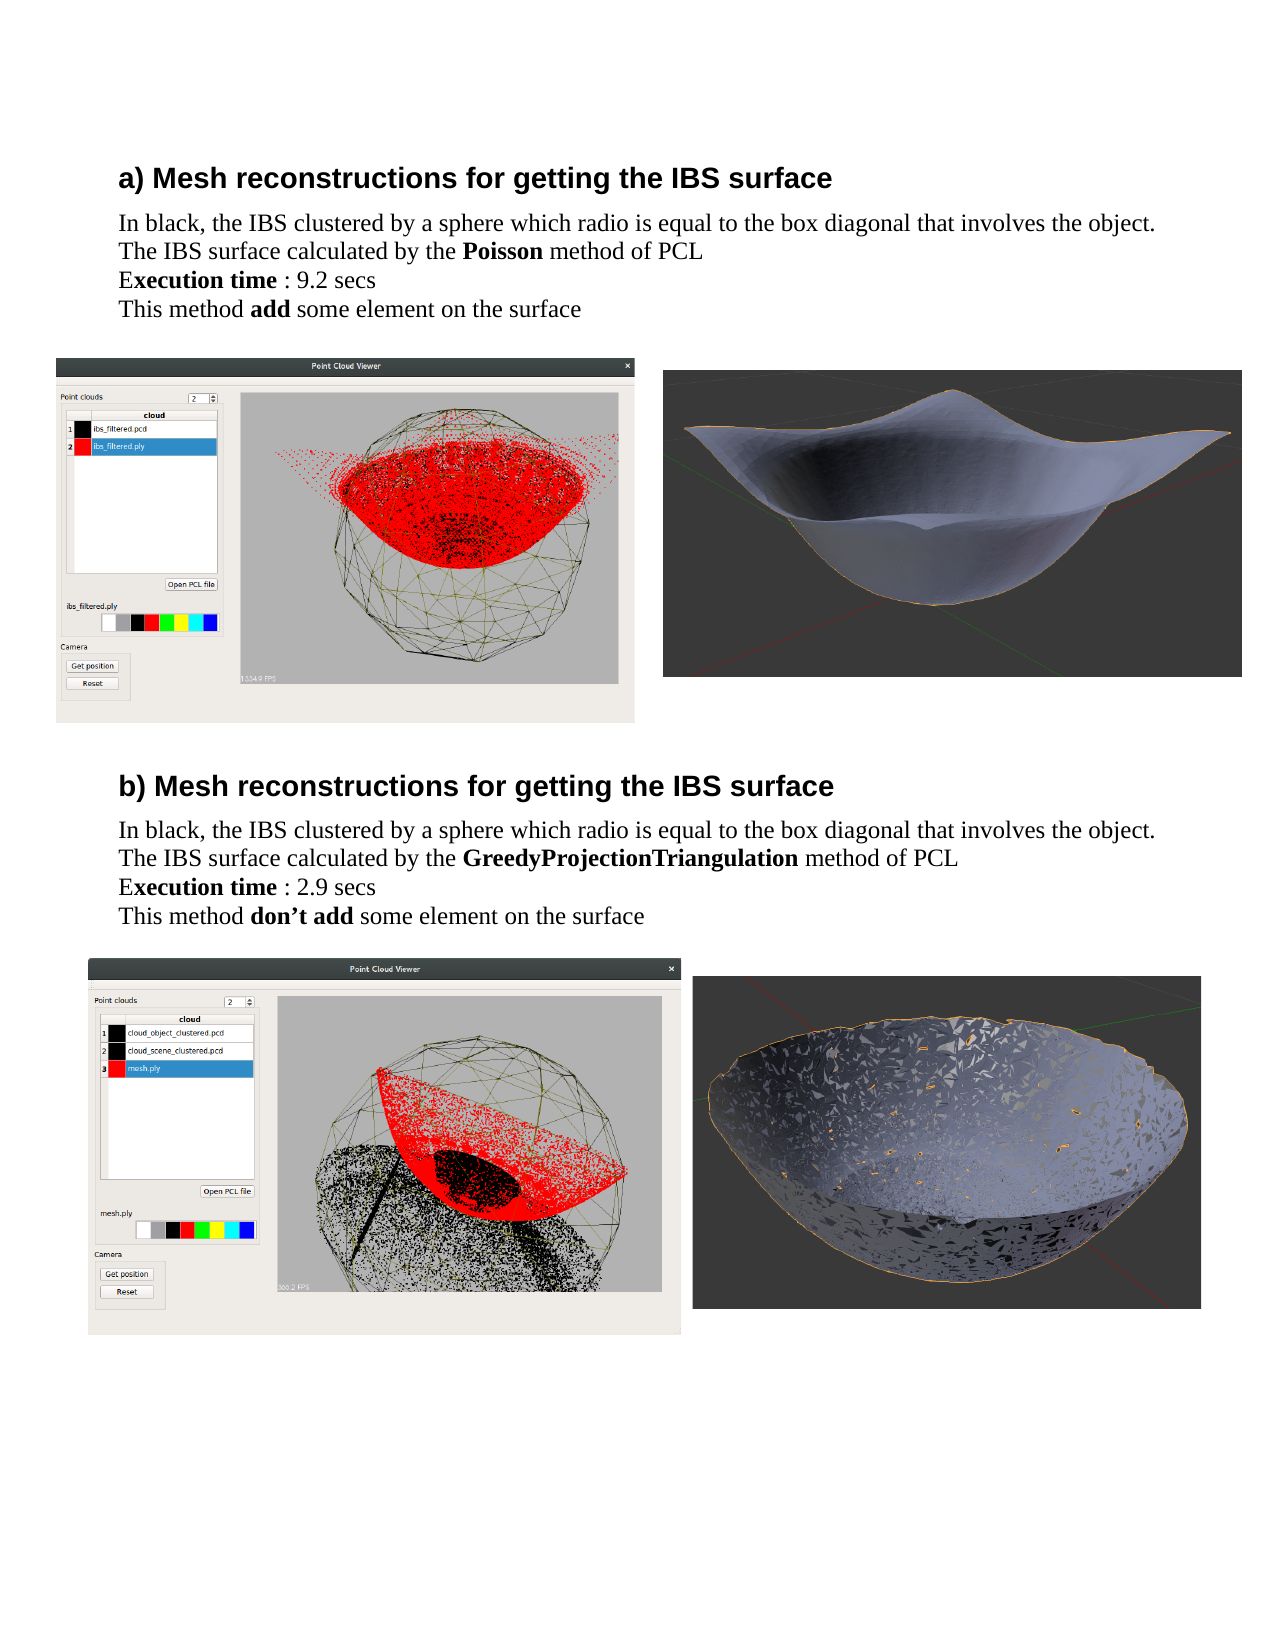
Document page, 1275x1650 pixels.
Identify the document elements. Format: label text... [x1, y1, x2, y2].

picture [56, 358, 635, 723]
text This method add some element on the surface [118, 294, 1157, 323]
picture [692, 976, 1202, 1309]
subtitle b) Mesh reconstructions for getting the IBS surface [118, 768, 1157, 802]
text Execution time : 9.2 secs [118, 265, 1157, 294]
picture [88, 958, 682, 1335]
subtitle a) Mesh reconstructions for getting the IBS surface [118, 161, 1157, 195]
text This method don’t add some element on the surface [118, 901, 1157, 930]
text In black, the IBS clustered by a sphere which radio is equal to the box diagonal that involves the object. [118, 815, 1157, 843]
text Execution time : 2.9 secs [118, 872, 1157, 901]
picture [663, 370, 1242, 677]
text The IBS surface calculated by the GreedyProjectionTriangulation method of PCL [118, 843, 1157, 872]
text The IBS surface calculated by the Poisson method of PCL [118, 236, 1157, 265]
text In black, the IBS clustered by a sphere which radio is equal to the box diagonal that involves the object. [118, 208, 1157, 236]
